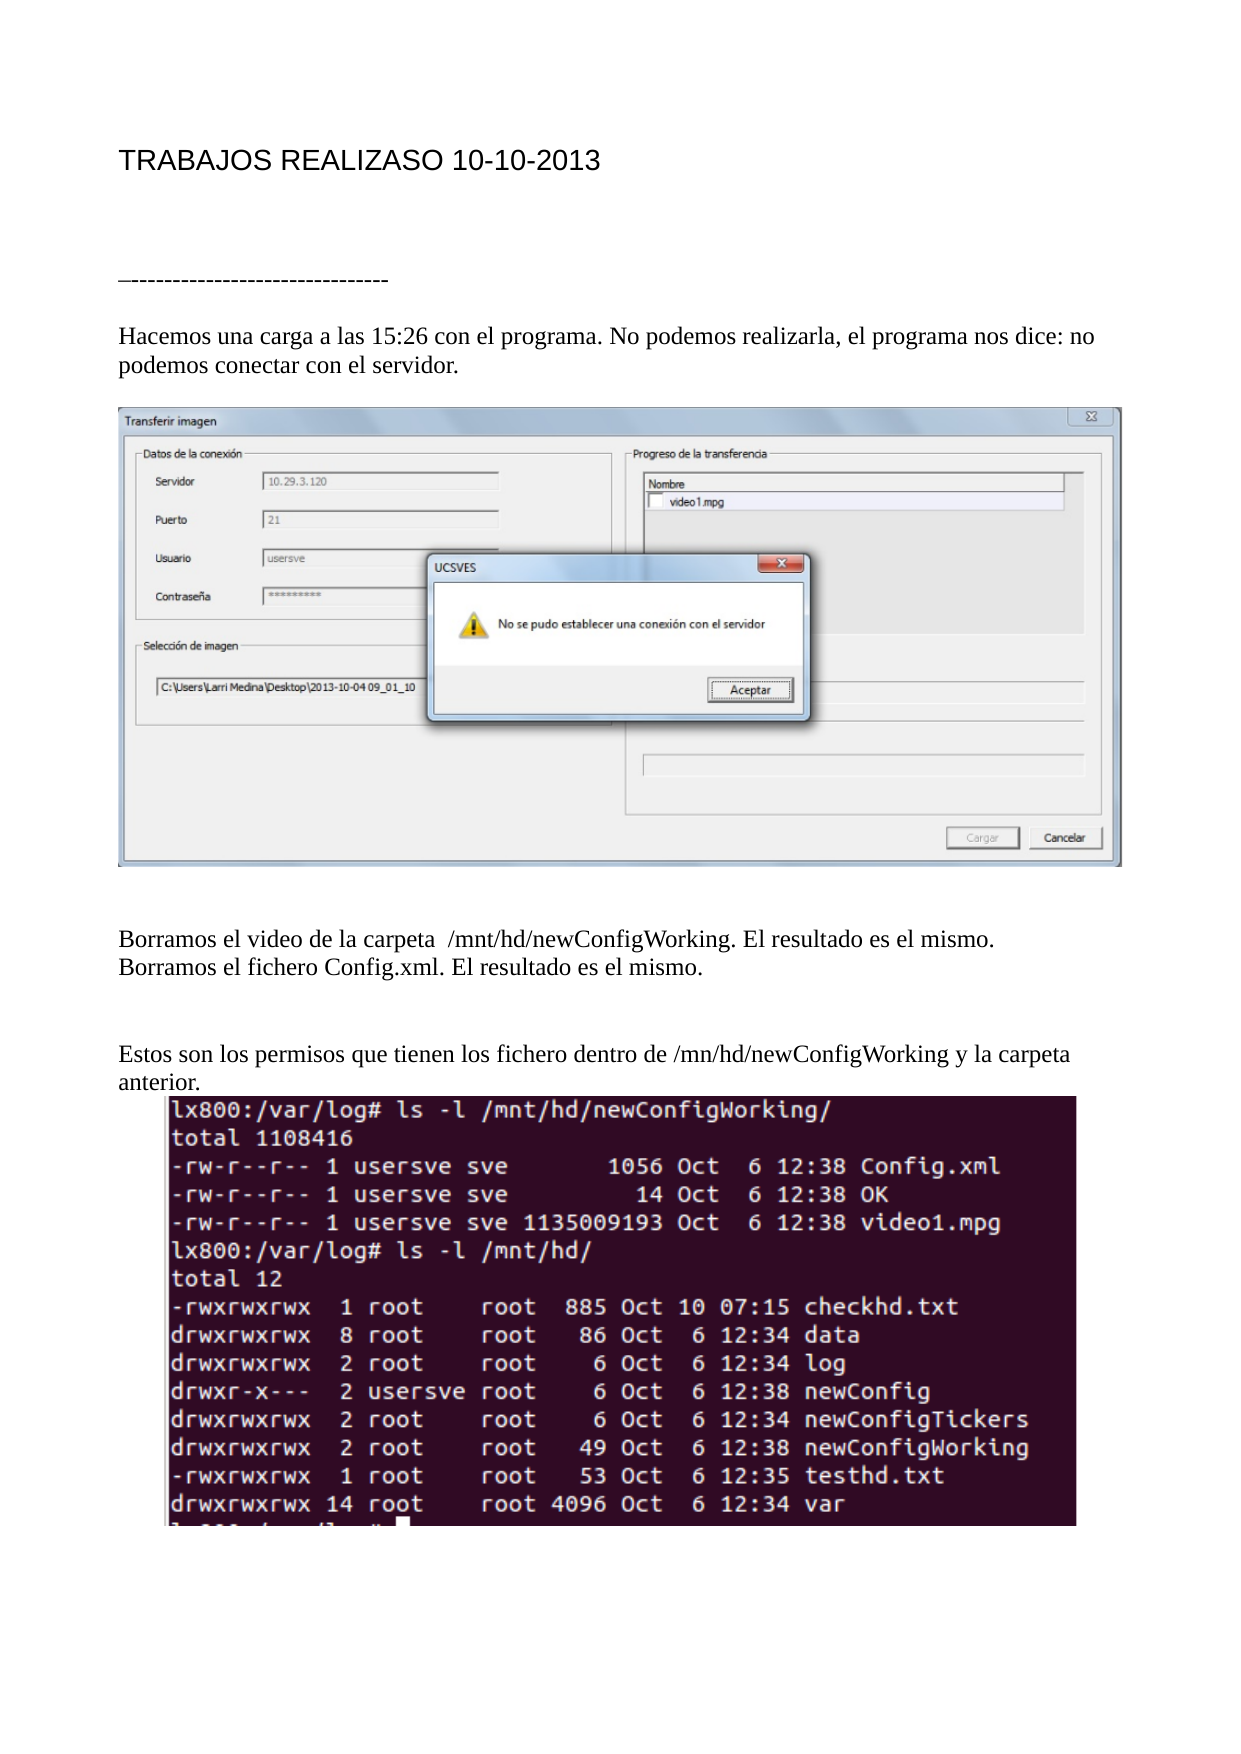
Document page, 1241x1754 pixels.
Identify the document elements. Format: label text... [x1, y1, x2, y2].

text Borramos el fichero Config.xml. El resultado es el mismo. [118, 952, 1122, 981]
picture [163, 1096, 1077, 1526]
text –------------------------------- [118, 264, 1122, 292]
text Estos son los permisos que tienen los fichero dentro de /mn/hd/newConfigWorking y la carpeta anterior. [118, 1039, 1122, 1096]
picture [118, 407, 1123, 867]
text Borramos el video de la carpeta /mnt/hd/newConfigWorking. El resultado es el mismo. [118, 924, 1122, 952]
text Hacemos una carga a las 15:26 con el programa. No podemos realizarla, el programa nos dice: no podemos conectar con el servidor. [118, 321, 1122, 379]
